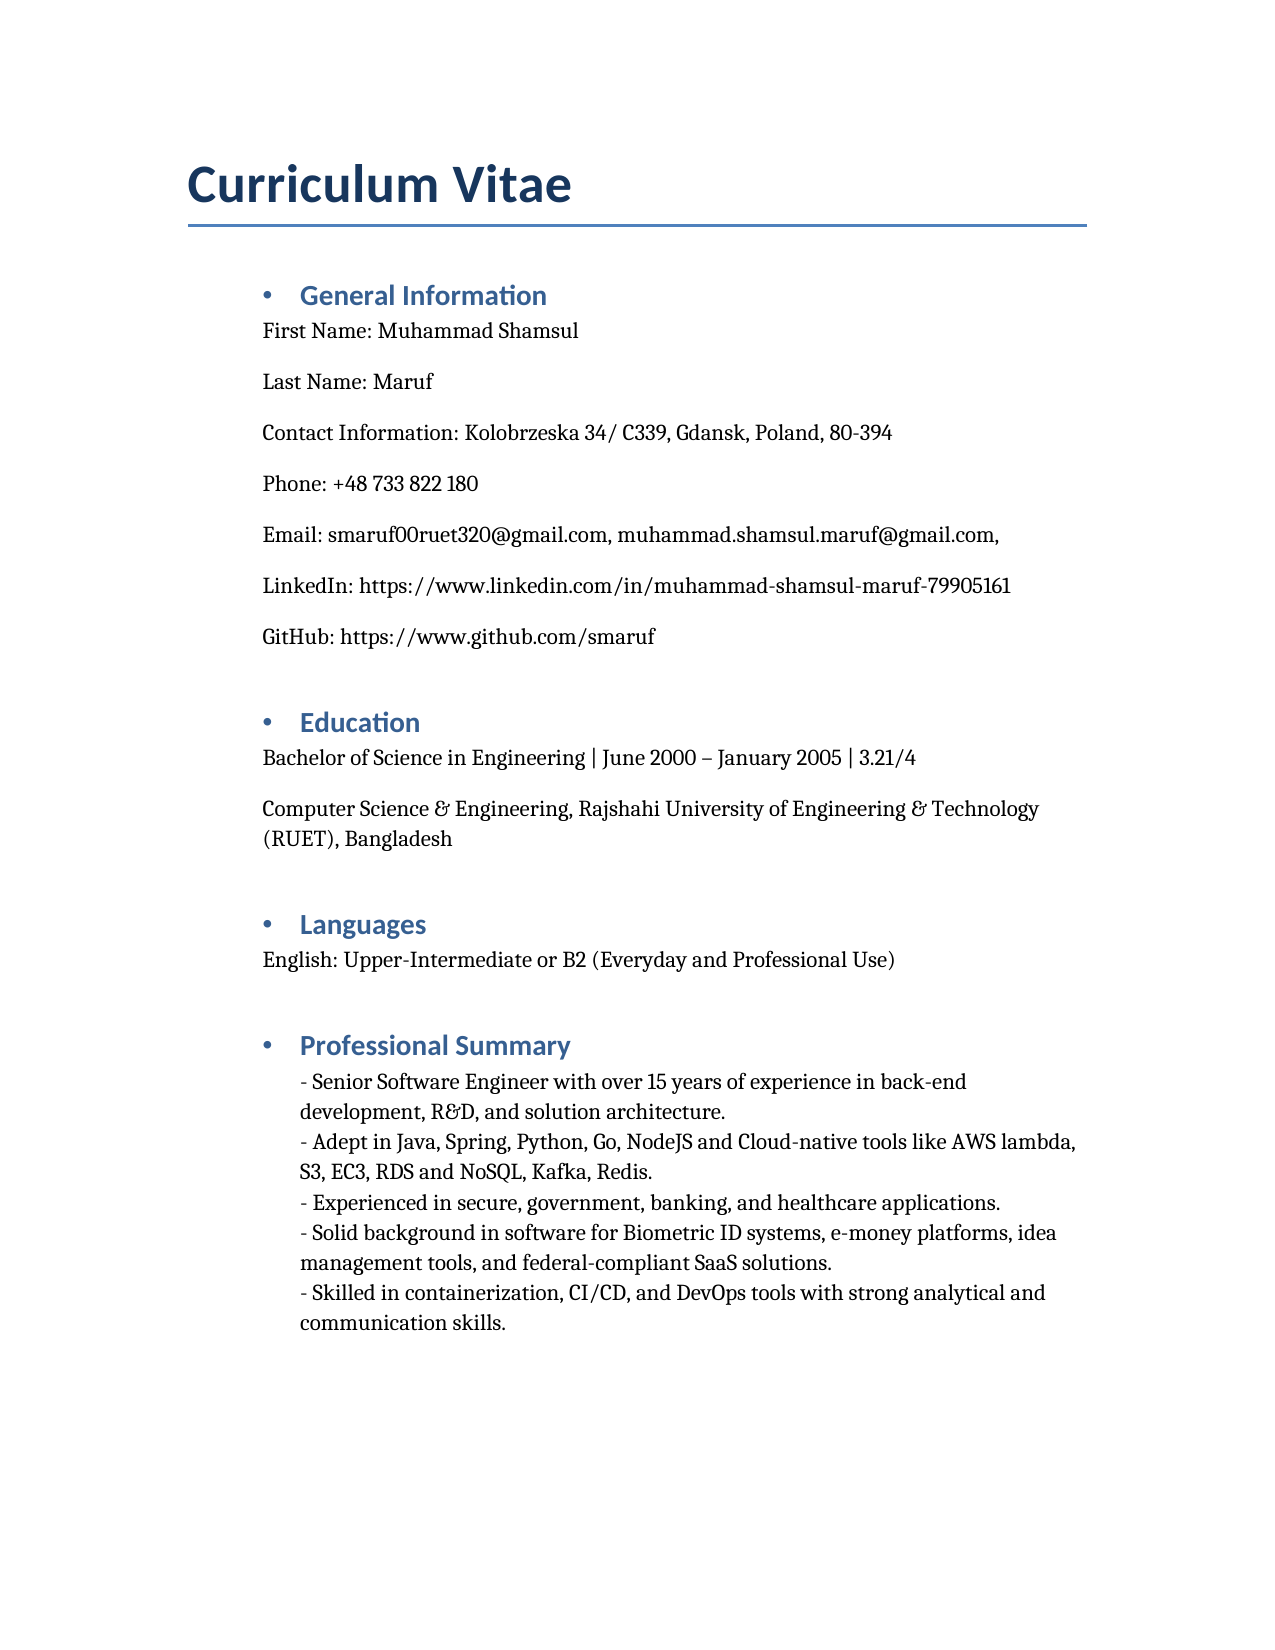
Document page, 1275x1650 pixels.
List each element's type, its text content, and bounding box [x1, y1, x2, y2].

text LinkedIn: https://www.linkedin.com/in/muhammad-shamsul-maruf-79905161 [187, 573, 1087, 599]
text Phone: +48 733 822 180 [187, 471, 1087, 497]
text English: Upper-Intermediate or B2 (Everyday and Professional Use) [187, 947, 1087, 974]
text First Name: Muhammad Shamsul [187, 317, 1087, 344]
subtitle Education [262, 704, 1087, 739]
text Last Name: Maruf [187, 368, 1087, 395]
text Computer Science & Engineering, Rajshahi University of Engineering & Technology (RUET), Bangladesh [187, 796, 1087, 852]
list - Senior Software Engineer with over 15 years of experience in back-end development, R&D, and solution architecture. - Adept in Java, Spring, Python, Go, NodeJS and Cloud-native tools like AWS lambda, S3, EC3, RDS and NoSQL, Kafka, Redis. - Experienced in secure, government, banking, and healthcare applications. - Solid background in software for Biometric ID systems, e-money platforms, idea management tools, and federal-compliant SaaS solutions. - Skilled in containerization, CI/CD, and DevOps tools with strong analytical and communication skills. [262, 1068, 1087, 1336]
text Bachelor of Science in Engineering | June 2000 – January 2005 | 3.21/4 [187, 745, 1087, 771]
text GitHub: https://www.github.com/smaruf [187, 624, 1087, 650]
subtitle General Information [262, 277, 1087, 312]
title Curriculum Vitae [187, 150, 1087, 227]
subtitle Professional Summary [262, 1027, 1087, 1063]
text Contact Information: Kolobrzeska 34/ C339, Gdansk, Poland, 80-394 [187, 419, 1087, 446]
text Email: smaruf00ruet320@gmail.com, muhammad.shamsul.maruf@gmail.com, [187, 522, 1087, 548]
subtitle Languages [262, 906, 1087, 942]
